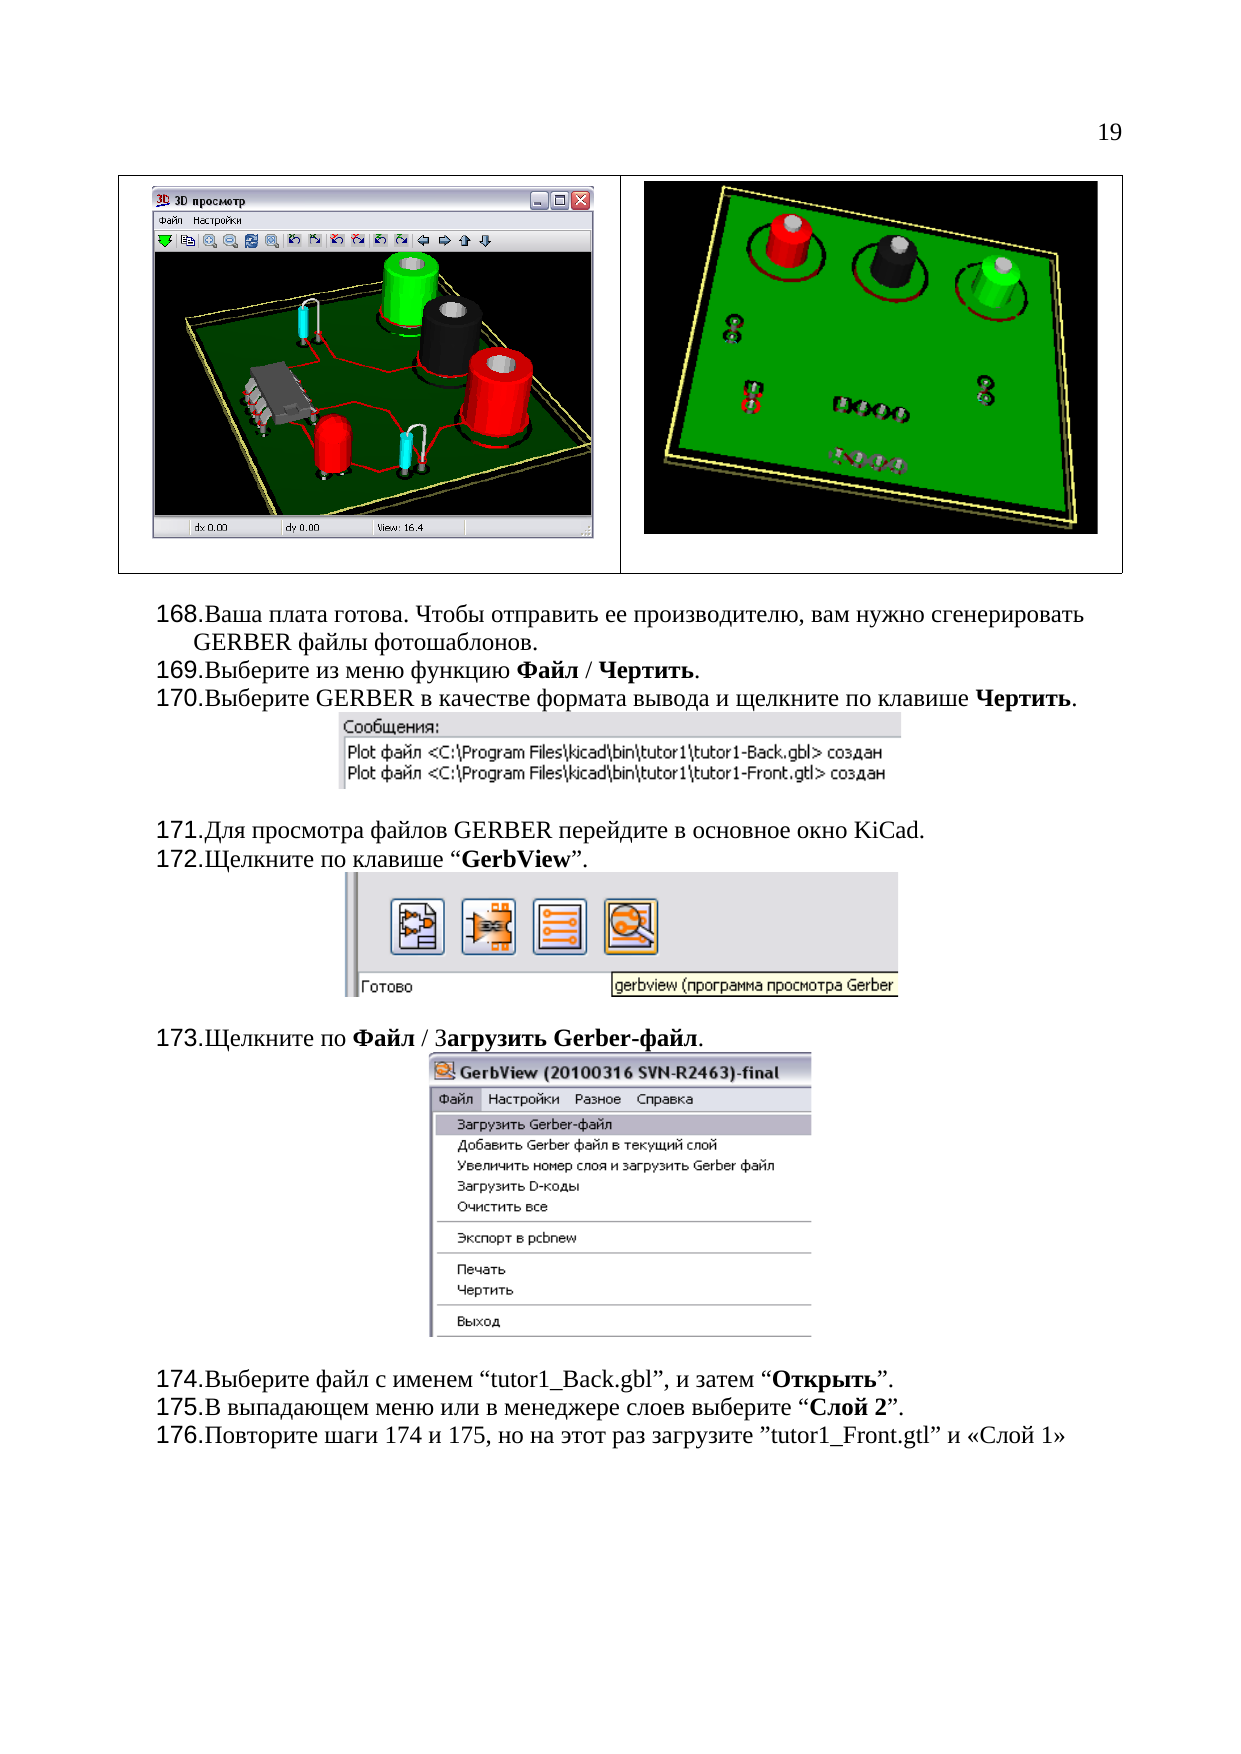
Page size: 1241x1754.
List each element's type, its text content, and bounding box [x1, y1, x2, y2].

table_header [621, 176, 1122, 533]
list Щелкните по клавише “GerbView”. [156, 844, 1122, 872]
list Выберите из меню функцию Файл / Чертить. [156, 656, 1122, 684]
table_header [119, 176, 620, 572]
list В выпадающем меню или в менеджере слоев выберите “Слой 2”. [156, 1392, 1122, 1420]
list Выберите GERBER в качестве формата вывода и щелкните по клавише Чертить. [156, 684, 1122, 712]
list Выберите файл с именем “tutor1_Back.gbl”, и затем “Открыть”. [156, 1364, 1122, 1392]
picture [341, 872, 899, 997]
picture [152, 186, 594, 539]
picture [428, 1052, 812, 1337]
list Повторите шаги 174 и 175, но на этот раз загрузите ”tutor1_Front.gtl” и «Cлой 1» [156, 1420, 1122, 1448]
table_header [621, 534, 1122, 572]
list Щелкните по Файл / Загрузить Gerber-файл. [156, 1024, 1122, 1052]
picture [338, 712, 902, 789]
list Для просмотра файлов GERBER перейдите в основное окно KiCad. [156, 816, 1122, 844]
picture [644, 181, 1098, 534]
list Ваша плата готова. Чтобы отправить ее производителю, вам нужно сгенерировать GERBER файлы фотошаблонов. [156, 600, 1122, 656]
